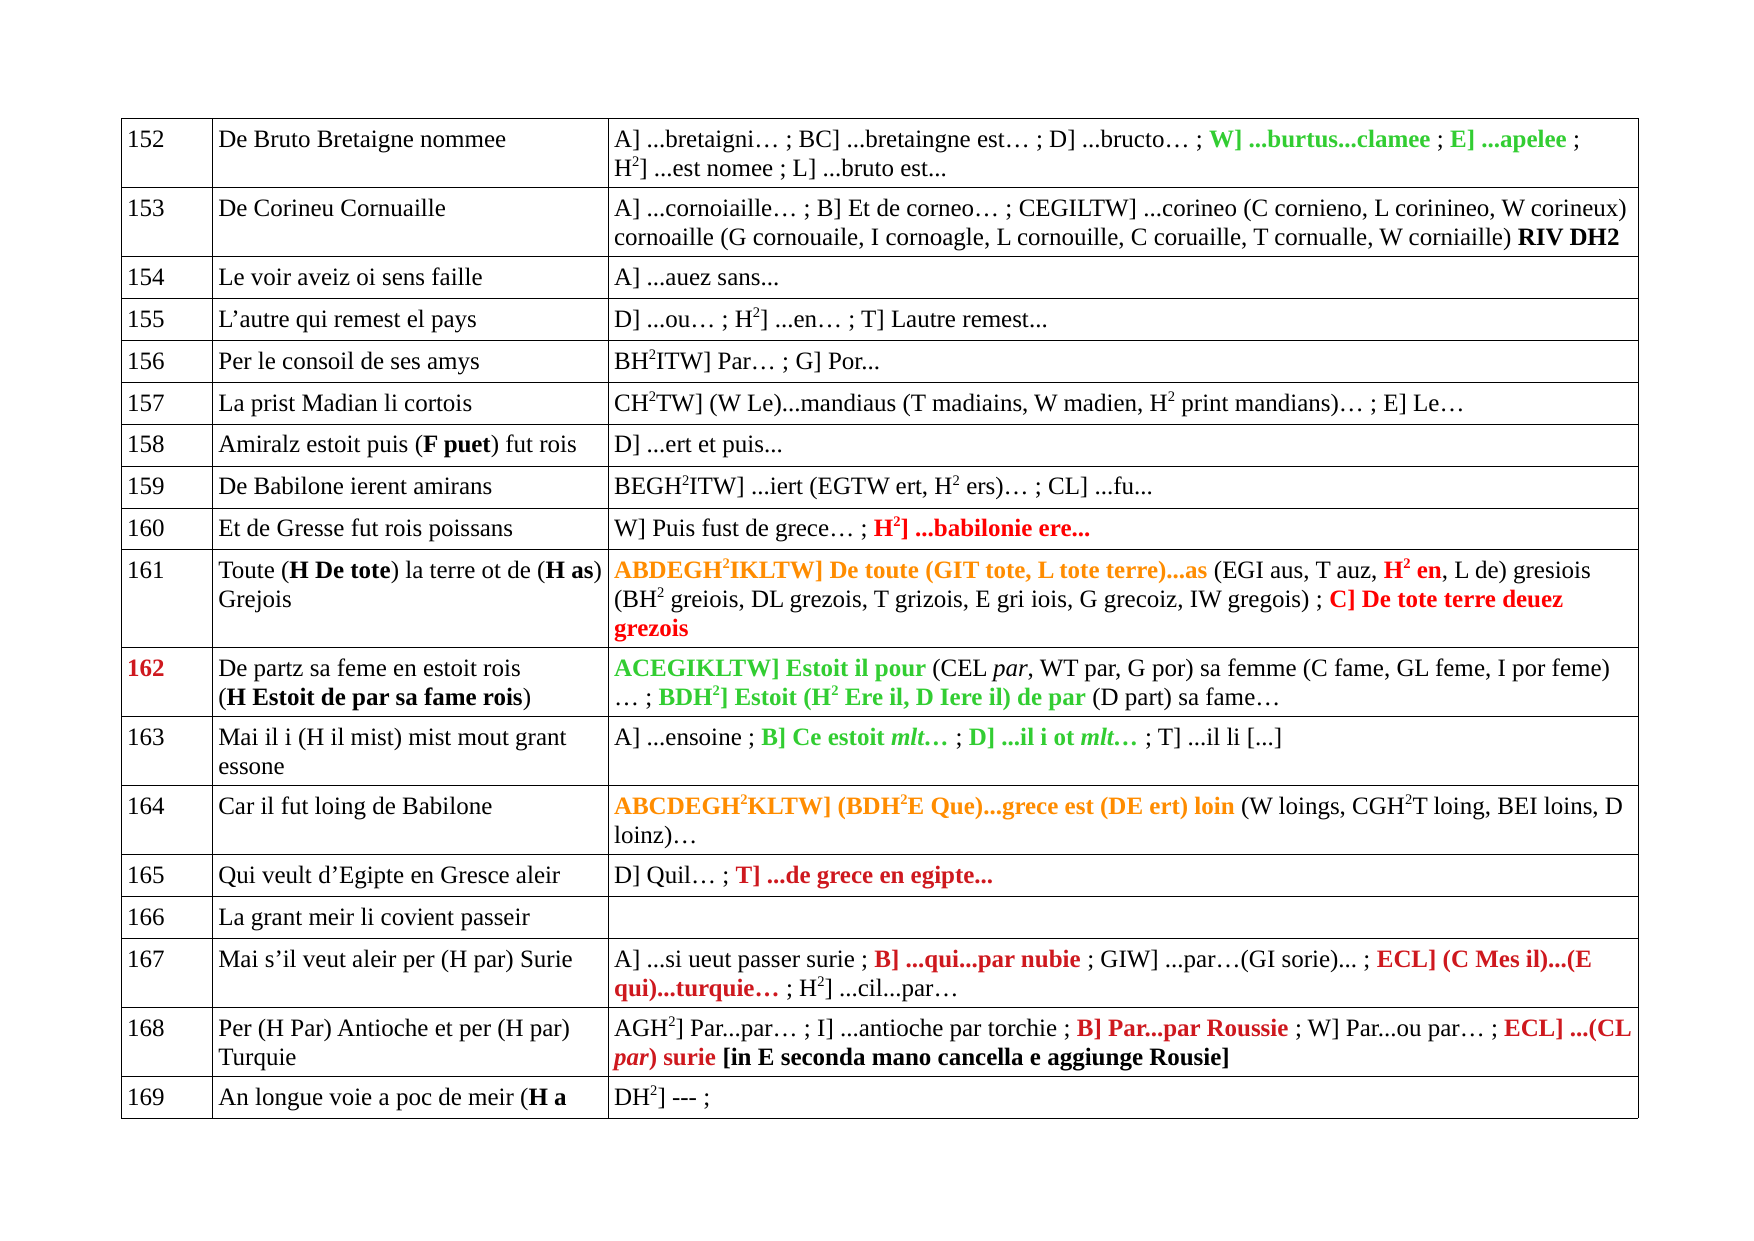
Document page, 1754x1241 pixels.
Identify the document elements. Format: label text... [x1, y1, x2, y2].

table_cell D] ...ert et puis... [609, 425, 1638, 466]
table_cell Mai s’il veut aleir per (H par) Surie [213, 939, 608, 1007]
table_cell DH2] --- ; [609, 1077, 1638, 1118]
table_cell ABDEGH2IKLTW] De toute (GIT tote, L tote terre)...as (EGI aus, T auz, H2 en, L de) gresiois (BH2 greiois, DL grezois, T grizois, E gri iois, G grecoiz, IW gregois) ; C] De tote terre deuez grezois [609, 550, 1638, 647]
table_cell 159 [122, 467, 212, 507]
table_cell De Bruto Bretaigne nommee [213, 119, 608, 187]
table_cell 164 [122, 786, 212, 854]
table_cell 157 [122, 383, 212, 424]
table_cell La grant meir li covient passeir [213, 897, 608, 938]
table_cell A] ...si ueut passer surie ; B] ...qui...par nubie ; GIW] ...par…(GI sorie)... ; ECL] (C Mes il)...(E qui)...turquie… ; H2] ...cil...par… [609, 939, 1638, 1007]
table_cell Amiralz estoit puis (F puet) fut rois [213, 425, 608, 466]
table_cell 156 [122, 341, 212, 382]
table_cell 163 [122, 717, 212, 785]
table_cell De Corineu Cornuaille [213, 188, 608, 256]
table_cell Qui veult d’Egipte en Gresce aleir [213, 855, 608, 896]
table_cell ABCDEGH2KLTW] (BDH2E Que)...grece est (DE ert) loin (W loings, CGH2T loing, BEI loins, D loinz)… [609, 786, 1638, 854]
table_cell La prist Madian li cortois [213, 383, 608, 424]
table_cell 169 [122, 1077, 212, 1118]
table_cell CH2TW] (W Le)...mandiaus (T madiains, W madien, H2 print mandians)… ; E] Le… [609, 383, 1638, 424]
table_cell 168 [122, 1008, 212, 1076]
table_cell [609, 897, 1638, 938]
table_cell Mai il i (H il mist) mist mout grant essone [213, 717, 608, 785]
table_cell 166 [122, 897, 212, 938]
table_cell BEGH2ITW] ...iert (EGTW ert, H2 ers)… ; CL] ...fu... [609, 467, 1638, 507]
table_cell Le voir aveiz oi sens faille [213, 257, 608, 298]
table_cell Toute (H De tote) la terre ot de (H as) Grejois [213, 550, 608, 647]
table_cell 154 [122, 257, 212, 298]
table_cell A] ...auez sans... [609, 257, 1638, 298]
table_cell 162 [122, 648, 212, 716]
table_cell De partz sa feme en estoit rois (H Estoit de par sa fame rois) [213, 648, 608, 716]
table_cell De Babilone ierent amirans [213, 467, 608, 507]
table_cell D] ...ou… ; H2] ...en… ; T] Lautre remest... [609, 299, 1638, 340]
table_cell Car il fut loing de Babilone [213, 786, 608, 854]
table_cell 161 [122, 550, 212, 647]
table_cell An longue voie a poc de meir (H a [213, 1077, 608, 1118]
table_cell Et de Gresse fut rois poissans [213, 509, 608, 549]
table_cell ACEGIKLTW] Estoit il pour (CEL par, WT par, G por) sa femme (C fame, GL feme, I por feme)… ; BDH2] Estoit (H2 Ere il, D Iere il) de par (D part) sa fame… [609, 648, 1638, 716]
table_cell 153 [122, 188, 212, 256]
table_cell A] ...bretaigni… ; BC] ...bretaingne est… ; D] ...bructo… ; W] ...burtus...clamee ; E] ...apelee ; H2] ...est nomee ; L] ...bruto est... [609, 119, 1638, 187]
table_cell Per (H Par) Antioche et per (H par) Turquie [213, 1008, 608, 1076]
table_cell Per le consoil de ses amys [213, 341, 608, 382]
table_cell 155 [122, 299, 212, 340]
table_cell 165 [122, 855, 212, 896]
table_cell 158 [122, 425, 212, 466]
table_cell L’autre qui remest el pays [213, 299, 608, 340]
table_cell 160 [122, 509, 212, 549]
table_cell 152 [122, 119, 212, 187]
table_cell BH2ITW] Par… ; G] Por... [609, 341, 1638, 382]
table_cell A] ...ensoine ; B] Ce estoit mlt… ; D] ...il i ot mlt… ; T] ...il li [...] [609, 717, 1638, 785]
table_cell 167 [122, 939, 212, 1007]
table_cell A] ...cornoiaille… ; B] Et de corneo… ; CEGILTW] ...corineo (C cornieno, L corinineo, W corineux) cornoaille (G cornouaile, I cornoagle, L cornouille, C coruaille, T cornualle, W corniaille) RIV DH2 [609, 188, 1638, 256]
table_cell D] Quil… ; T] ...de grece en egipte... [609, 855, 1638, 896]
table_cell W] Puis fust de grece… ; H2] ...babilonie ere... [609, 509, 1638, 549]
table_cell AGH2] Par...par… ; I] ...antioche par torchie ; B] Par...par Roussie ; W] Par...ou par… ; ECL] ...(CL par) surie [in E seconda mano cancella e aggiunge Rousie] [609, 1008, 1638, 1076]
